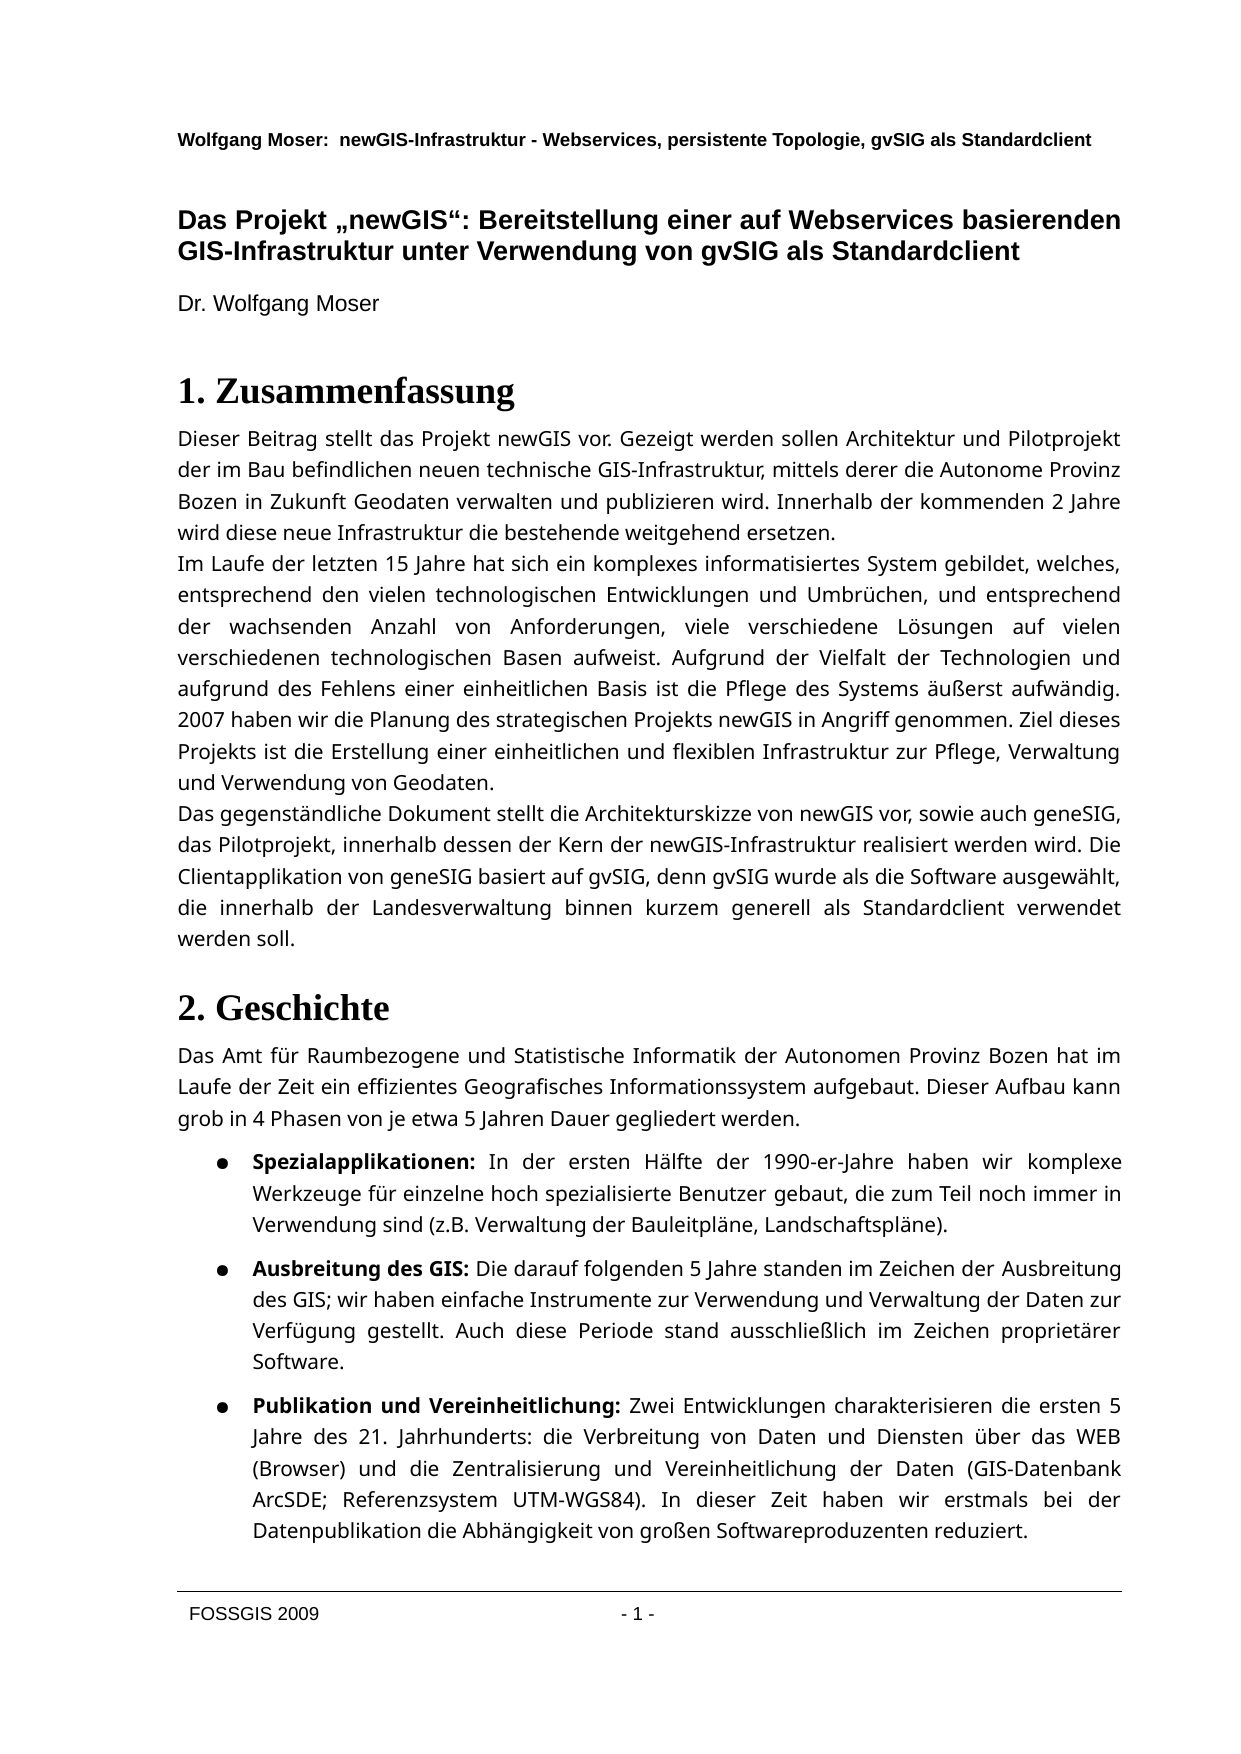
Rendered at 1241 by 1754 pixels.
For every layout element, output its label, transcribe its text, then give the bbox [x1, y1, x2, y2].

list Publikation und Vereinheitlichung: Zwei Entwicklungen charakterisieren die ersten 5 Jahre des 21. Jahrhunderts: die Verbreitung von Daten und Diensten über das WEB (Browser) und die Zentralisierung und Vereinheitlichung der Daten (GIS-Datenbank ArcSDE; Referenzsystem UTM-WGS84). In dieser Zeit haben wir erstmals bei der Datenpublikation die Abhängigkeit von großen Softwareproduzenten reduziert. [215, 1391, 1122, 1544]
list Ausbreitung des GIS: Die darauf folgenden 5 Jahre standen im Zeichen der Ausbreitung des GIS; wir haben einfache Instrumente zur Verwendung und Verwaltung der Daten zur Verfügung gestellt. Auch diese Periode stand ausschließlich im Zeichen proprietärer Software. [215, 1254, 1122, 1376]
text Im Laufe der letzten 15 Jahre hat sich ein komplexes informatisiertes System gebildet, welches, entsprechend den vielen technologischen Entwicklungen und Umbrüchen, und entsprechend der wachsenden Anzahl von Anforderungen, viele verschiedene Lösungen auf vielen verschiedenen technologischen Basen aufweist. Aufgrund der Vielfalt der Technologien und aufgrund des Fehlens einer einheitlichen Basis ist die Pflege des Systems äußerst aufwändig. 2007 haben wir die Planung des strategischen Projekts newGIS in Angriff genommen. Ziel dieses Projekts ist die Erstellung einer einheitlichen und flexiblen Infrastruktur zur Pflege, Verwaltung und Verwendung von Geodaten. [177, 549, 1122, 797]
subtitle Das Projekt „newGIS“: Bereitstellung einer auf Webservices basierenden GIS-Infrastruktur unter Verwendung von gvSIG als Standardclient [177, 205, 1122, 266]
list Spezialapplikationen: In der ersten Hälfte der 1990-er-Jahre haben wir komplexe Werkzeuge für einzelne hoch spezialisierte Benutzer gebaut, die zum Teil noch immer in Verwendung sind (z.B. Verwaltung der Bauleitpläne, Landschaftspläne). [215, 1147, 1122, 1238]
text Dieser Beitrag stellt das Projekt newGIS vor. Gezeigt werden sollen Architektur und Pilotprojekt der im Bau befindlichen neuen technische GIS-Infrastruktur, mittels derer die Autonome Provinz Bozen in Zukunft Geodaten verwalten und publizieren wird. Innerhalb der kommenden 2 Jahre wird diese neue Infrastruktur die bestehende weitgehend ersetzen. [177, 424, 1122, 547]
subtitle 2. Geschichte [177, 987, 1122, 1029]
subtitle 1. Zusammenfassung [177, 370, 1122, 412]
text Dr. Wolfgang Moser [177, 290, 1122, 316]
text Das Amt für Raumbezogene und Statistische Informatik der Autonomen Provinz Bozen hat im Laufe der Zeit ein effizientes Geografisches Informationssystem aufgebaut. Dieser Aufbau kann grob in 4 Phasen von je etwa 5 Jahren Dauer gegliedert werden. [177, 1041, 1122, 1132]
text Das gegenständliche Dokument stellt die Architekturskizze von newGIS vor, sowie auch geneSIG, das Pilotprojekt, innerhalb dessen der Kern der newGIS-Infrastruktur realisiert werden wird. Die Clientapplikation von geneSIG basiert auf gvSIG, denn gvSIG wurde als die Software ausgewählt, die innerhalb der Landesverwaltung binnen kurzem generell als Standardclient verwendet werden soll. [177, 799, 1122, 953]
